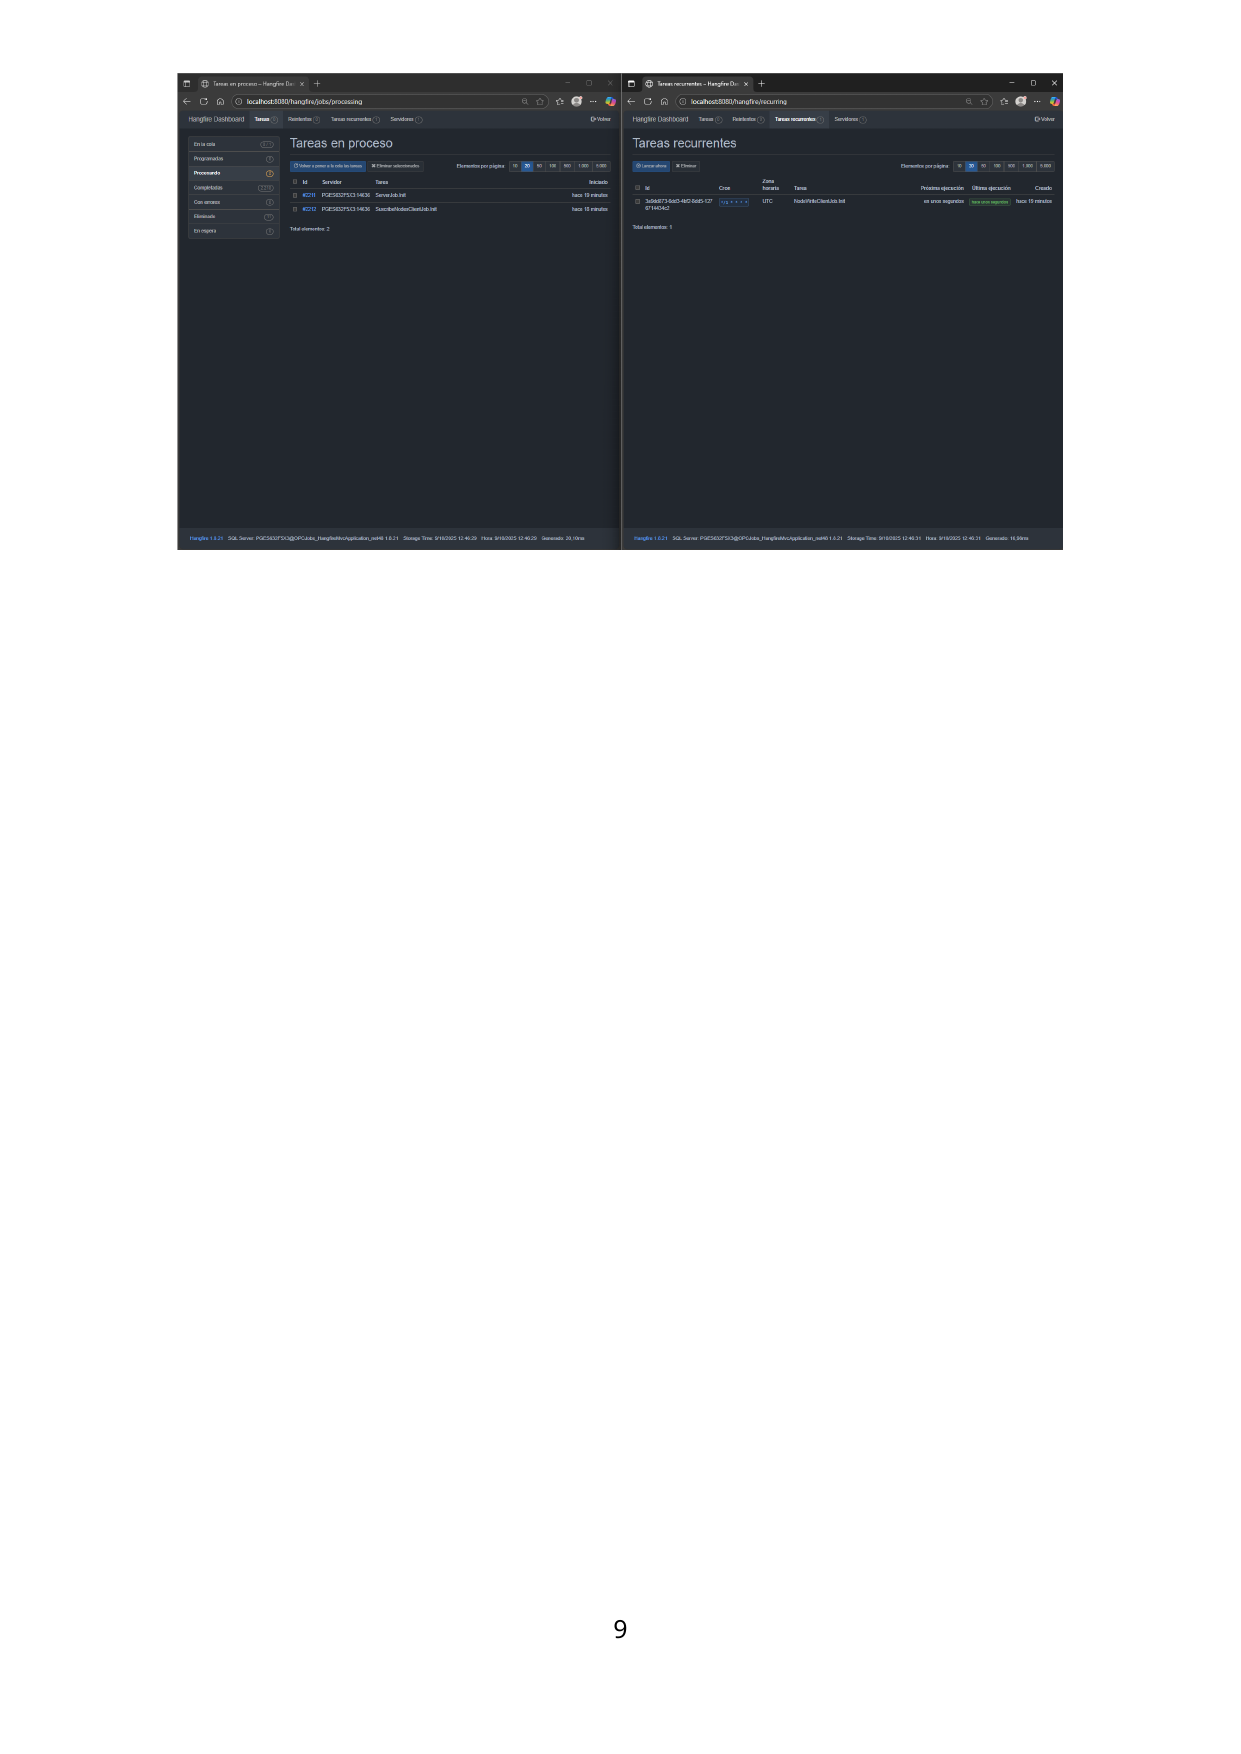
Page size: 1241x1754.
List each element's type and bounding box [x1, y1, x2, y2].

picture [177, 73, 1063, 550]
